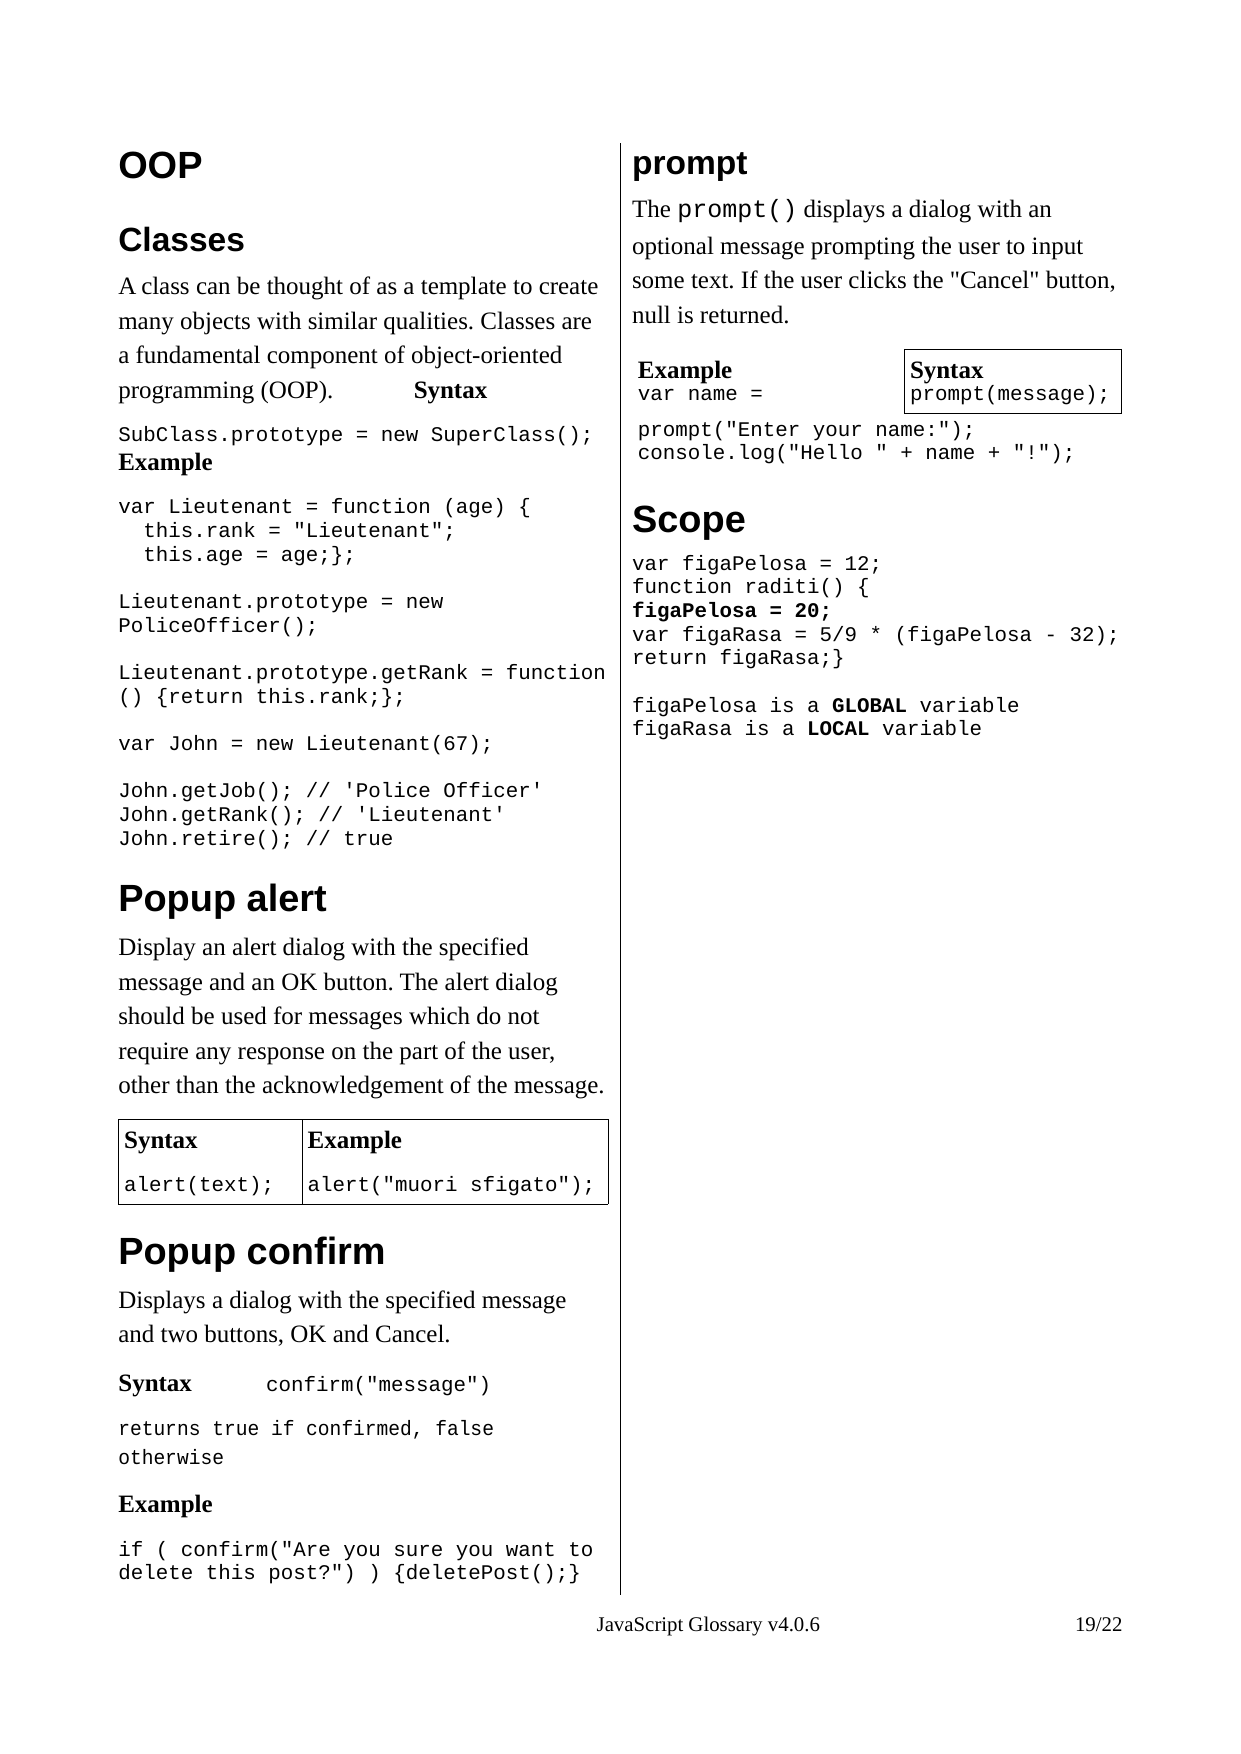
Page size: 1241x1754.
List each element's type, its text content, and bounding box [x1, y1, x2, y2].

text figaPelosa is a GLOBAL variable [632, 695, 1122, 718]
text returns true if confirmed, false otherwise [118, 1418, 608, 1470]
subtitle Popup confirm [118, 1229, 608, 1272]
text Example [118, 1489, 608, 1518]
text SubClass.prototype = new SuperClass(); [118, 424, 608, 447]
text function raditi() { [632, 576, 1122, 600]
text this.age = age;}; [118, 544, 608, 567]
text var figaPelosa = 12; [632, 553, 1122, 576]
table_header Syntax prompt(message); [905, 350, 1121, 413]
subtitle Scope [632, 497, 1122, 540]
text var figaRasa = 5/9 * (figaPelosa - 32); [632, 624, 1122, 647]
text John.retire(); // true [118, 827, 608, 851]
text John.getRank(); // 'Lieutenant' [118, 804, 608, 827]
table_header Example var name = [632, 349, 904, 413]
text this.rank = "Lieutenant"; [118, 520, 608, 544]
text Lieutenant.prototype.getRank = function () {return this.rank;}; [118, 662, 608, 709]
table_header Example alert("muori sfigato"); [303, 1120, 608, 1203]
text Displays a dialog with the specified message and two buttons, OK and Cancel. [118, 1285, 608, 1348]
subtitle Classes [118, 220, 608, 259]
text Display an alert dialog with the specified message and an OK button. The alert dialog should be used for messages which do not require any response on the part of the user, other than the acknowledgement of the message. [118, 932, 608, 1099]
subtitle prompt [621, 143, 1122, 182]
text if ( confirm("Are you sure you want to delete this post?") ) {deletePost();} [118, 1539, 608, 1586]
text John.getJob(); // 'Police Officer' [118, 780, 608, 804]
text Lieutenant.prototype = new PoliceOfficer(); [118, 591, 608, 638]
text return figaRasa;} [632, 647, 1122, 671]
subtitle Popup alert [118, 876, 608, 920]
text Example [118, 447, 608, 476]
text figaRasa is a LOCAL variable [632, 718, 1122, 742]
subtitle OOP [118, 143, 608, 187]
text A class can be thought of as a template to create many objects with similar qualities. Classes are a fundamental component of object-oriented programming (OOP). Syntax [118, 271, 608, 403]
table_cell prompt("Enter your name:"); console.log("Hello " + name + "!"); [632, 413, 1121, 472]
text var John = new Lieutenant(67); [118, 733, 608, 757]
text figaPelosa = 20; [632, 600, 1122, 624]
text Syntax confirm("message") [118, 1368, 608, 1398]
text The prompt() displays a dialog with an optional message prompting the user to input some text. If the user clicks the "Cancel" button, null is returned. [632, 194, 1122, 328]
text var Lieutenant = function (age) { [118, 496, 608, 520]
table_header Syntax alert(text); [119, 1120, 302, 1203]
